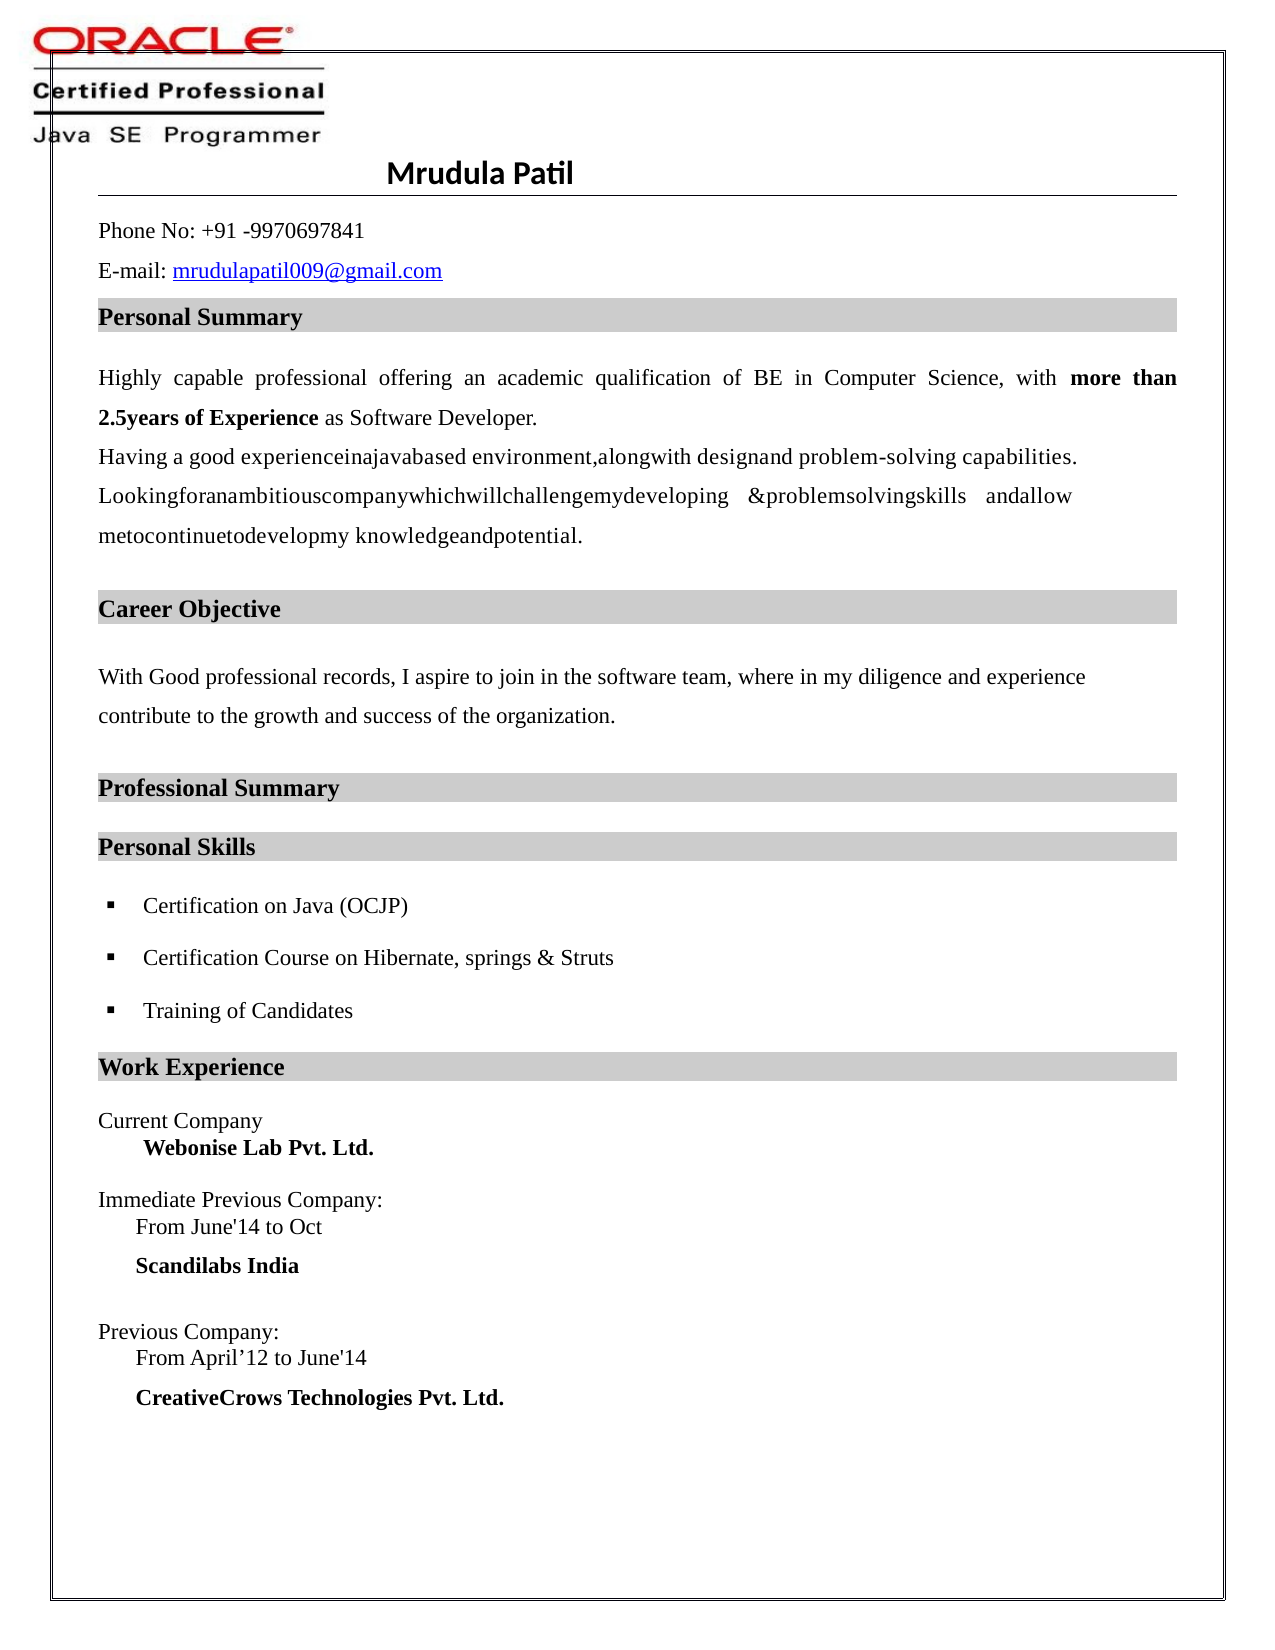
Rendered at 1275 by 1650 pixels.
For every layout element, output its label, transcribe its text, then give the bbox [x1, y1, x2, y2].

text Scandilabs India [98, 1252, 1177, 1279]
text Previous Company: [98, 1318, 1177, 1344]
list Certification on Java (OCJP) [105, 892, 1207, 918]
text Webonise Lab Pvt. Ltd. [98, 1134, 1177, 1160]
picture [51, 51, 357, 171]
text From June'14 to Oct [98, 1213, 1177, 1239]
text With Good professional records, I aspire to join in the software team, where in my diligence and experience contribute to the growth and success of the organization. [98, 663, 1177, 729]
text Immediate Previous Company: [98, 1186, 1177, 1213]
text Having a good experienceinajavabased environment,alongwith designand problem-solving capabilities. [98, 443, 1177, 469]
text Highly capable professional offering an academic qualification of BE in Computer Science, with more than 2.5years of Experience as Software Developer. [98, 364, 1177, 430]
text Phone No: +91 -9970697841 [68, 217, 1223, 243]
text CreativeCrows Technologies Pvt. Ltd. [98, 1384, 1177, 1410]
subtitle Career Objective [98, 590, 1177, 624]
picture [0, 0, 357, 171]
subtitle Personal Skills [98, 832, 1177, 861]
subtitle Professional Summary [98, 773, 1177, 802]
text Current Company [98, 1107, 1177, 1134]
text E-mail: mrudulapatil009@gmail.com [68, 256, 1223, 284]
subtitle Personal Summary [98, 298, 1177, 332]
text From April’12 to June'14 [98, 1344, 1177, 1371]
text Lookingforanambitiouscompanywhichwillchallengemydeveloping &problemsolvingskills andallow metocontinuetodevelopmy knowledgeandpotential. [98, 483, 1072, 548]
list Training of Candidates [105, 997, 1207, 1023]
text Mrudula Patil [98, 152, 1177, 195]
picture [53, 53, 357, 171]
list Certification Course on Hibernate, springs & Struts [105, 944, 1207, 971]
subtitle Work Experience [98, 1052, 1177, 1081]
